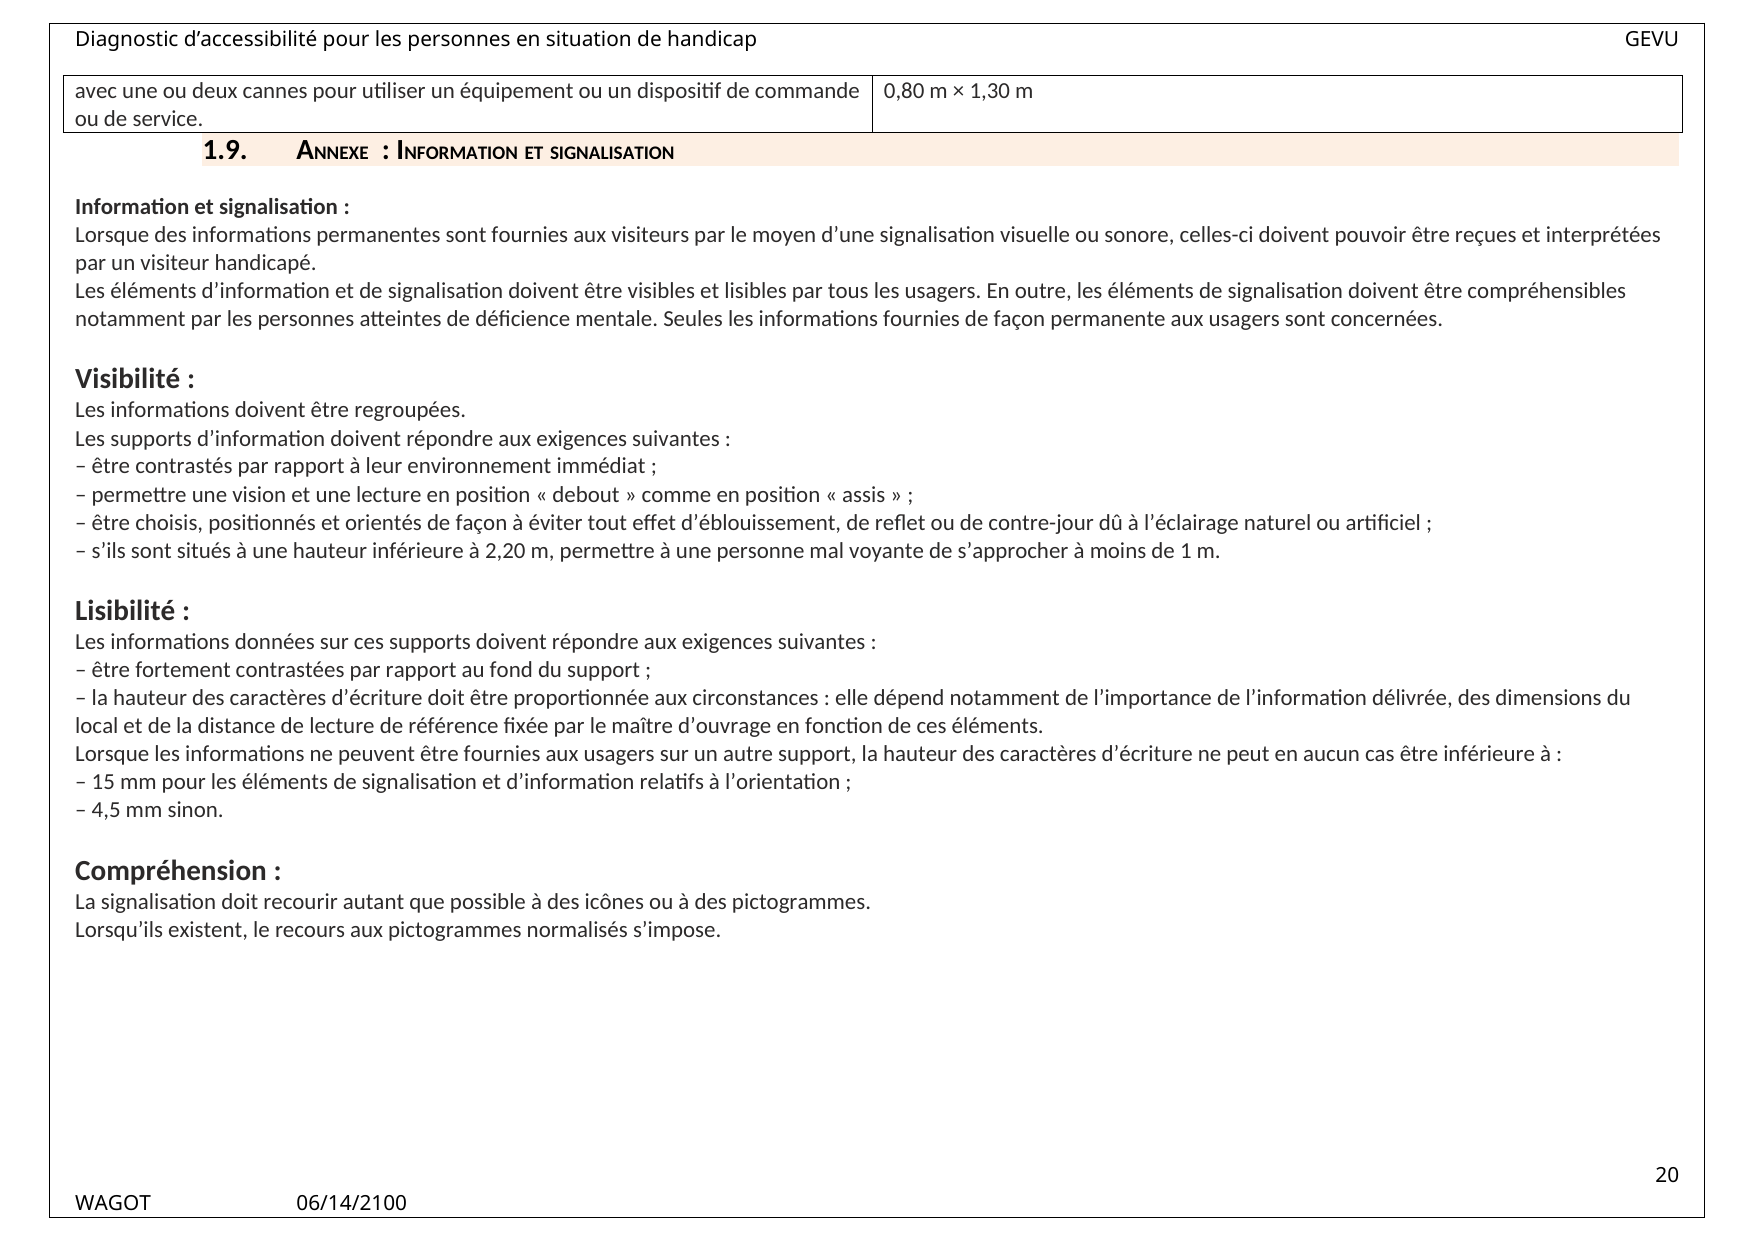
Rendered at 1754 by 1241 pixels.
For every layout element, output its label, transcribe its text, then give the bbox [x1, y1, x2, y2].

text Lisibilité : [75, 592, 1679, 627]
text – la hauteur des caractères d’écriture doit être proportionnée aux circonstances : elle dépend notamment de l’importance de l’information délivrée, des dimensions du local et de la distance de lecture de référence fixée par le maître d’ouvrage en fonction de ces éléments. [75, 683, 1679, 739]
text Les éléments d’information et de signalisation doivent être visibles et lisibles par tous les usagers. En outre, les éléments de signalisation doivent être compréhensibles notamment par les personnes atteintes de déficience mentale. Seules les informations fournies de façon permanente aux usagers sont concernées. [75, 276, 1679, 332]
text – permettre une vision et une lecture en position « debout » comme en position « assis » ; [75, 480, 1679, 508]
text Lorsqu’ils existent, le recours aux pictogrammes normalisés s’impose. [75, 915, 1679, 943]
subtitle Annexe : Information et signalisation [202, 133, 1679, 166]
text – être contrastés par rapport à leur environnement immédiat ; [75, 452, 1679, 480]
table_cell avec une ou deux cannes pour utiliser un équipement ou un dispositif de commande ou de service. [64, 76, 872, 132]
text Les informations données sur ces supports doivent répondre aux exigences suivantes : [75, 627, 1679, 655]
text – être fortement contrastées par rapport au fond du support ; [75, 655, 1679, 683]
text Compréhension : [75, 852, 1679, 887]
text Visibilité : [75, 360, 1679, 396]
text Lorsque les informations ne peuvent être fournies aux usagers sur un autre support, la hauteur des caractères d’écriture ne peut en aucun cas être inférieure à : [75, 739, 1679, 767]
text – être choisis, positionnés et orientés de façon à éviter tout effet d’éblouissement, de reflet ou de contre-jour dû à l’éclairage naturel ou artificiel ; [75, 508, 1679, 536]
text – s’ils sont situés à une hauteur inférieure à 2,20 m, permettre à une personne mal voyante de s’approcher à moins de 1 m. [75, 536, 1679, 564]
text – 15 mm pour les éléments de signalisation et d’information relatifs à l’orientation ; [75, 767, 1679, 796]
text Les informations doivent être regroupées. [75, 396, 1679, 424]
text Information et signalisation : [75, 192, 1679, 220]
text Lorsque des informations permanentes sont fournies aux visiteurs par le moyen d’une signalisation visuelle ou sonore, celles-ci doivent pouvoir être reçues et interprétées par un visiteur handicapé. [75, 220, 1679, 276]
table_cell 0,80 m × 1,30 m [873, 76, 1682, 132]
text – 4,5 mm sinon. [75, 796, 1679, 823]
text Les supports d’information doivent répondre aux exigences suivantes : [75, 424, 1679, 452]
text La signalisation doit recourir autant que possible à des icônes ou à des pictogrammes. [75, 887, 1679, 915]
